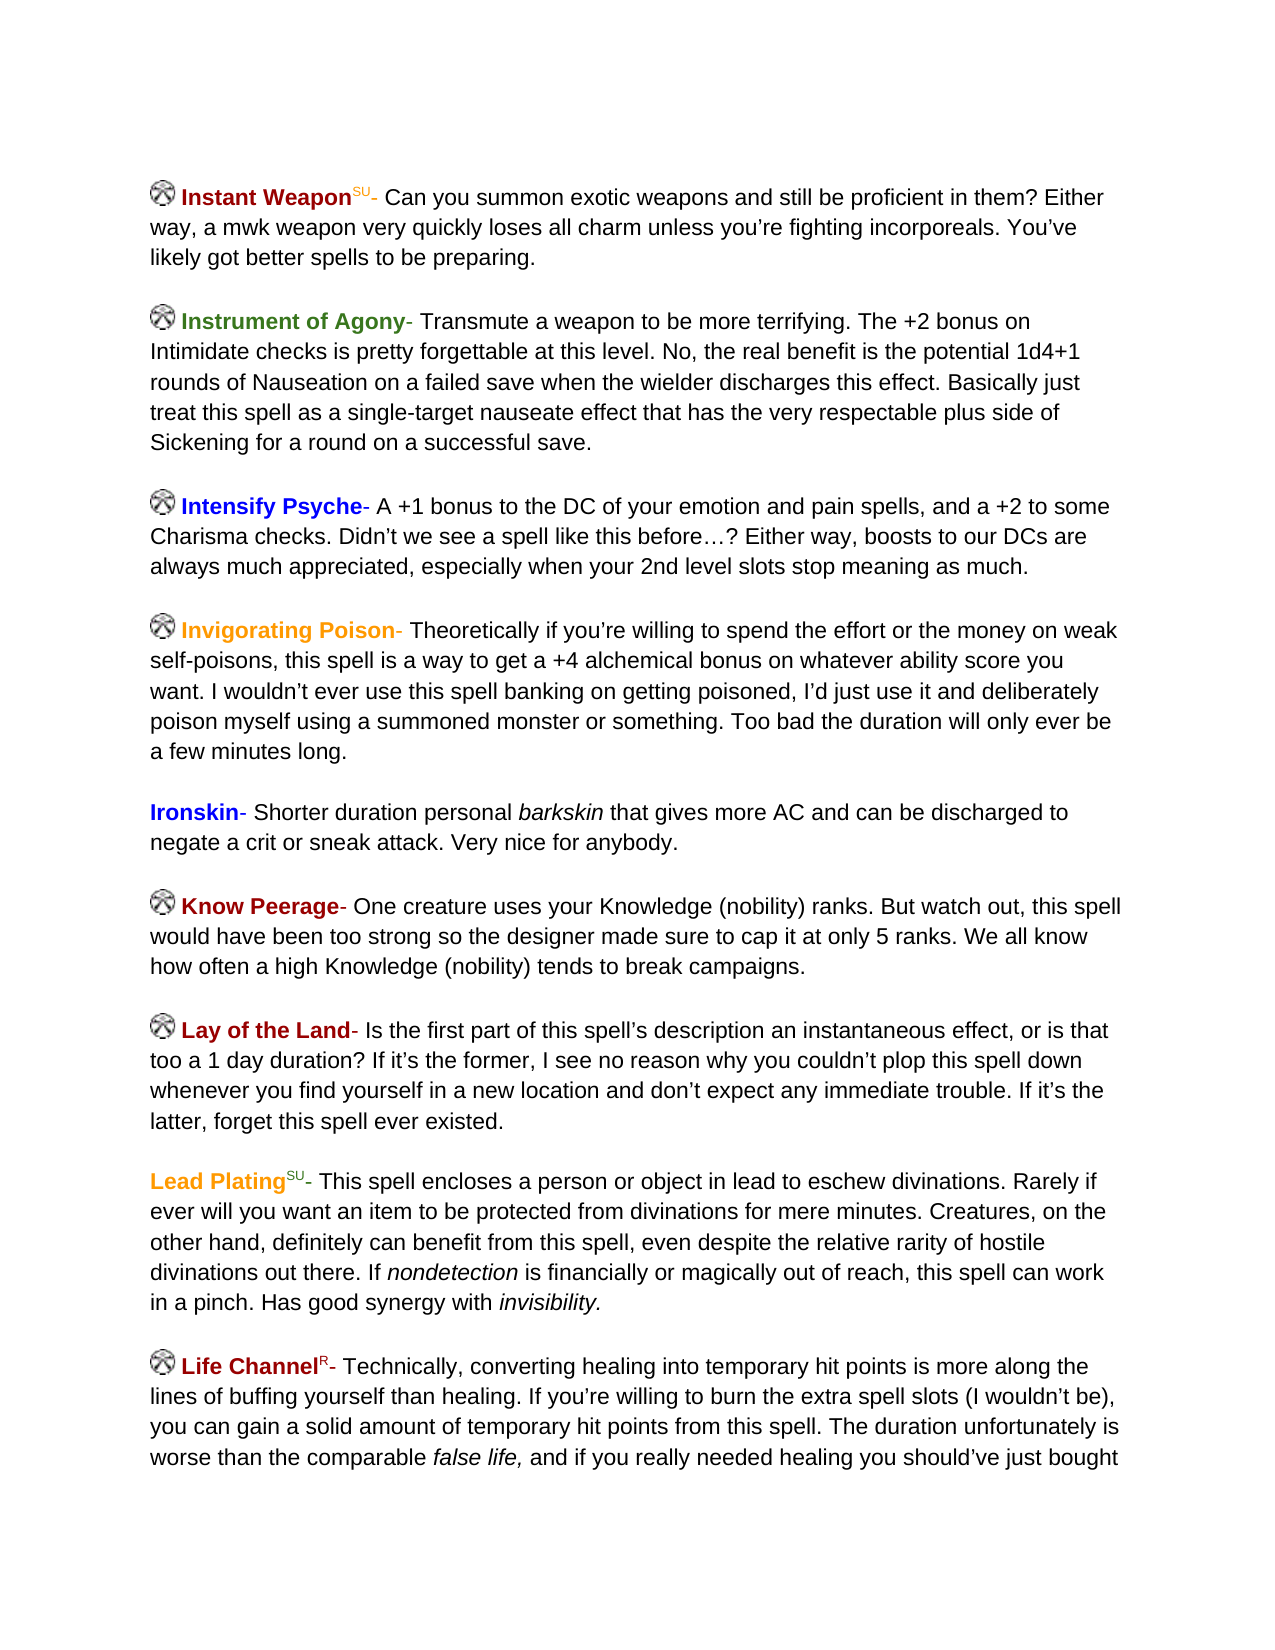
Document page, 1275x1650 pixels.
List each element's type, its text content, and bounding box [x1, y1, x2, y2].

text Lead PlatingSU- This spell encloses a person or object in lead to eschew divinations. Rarely if ever will you want an item to be protected from divinations for mere minutes. Creatures, on the other hand, definitely can benefit from this spell, even despite the relative rarity of hostile divinations out there. If nondetection is financially or magically out of reach, this spell can work in a pinch. Has good synergy with invisibility. [150, 1168, 1125, 1315]
text Instant WeaponSU- Can you summon exotic weapons and still be proficient in them? Either way, a mwk weapon very quickly loses all charm unless you’re fighting incorporeals. You’ve likely got better spells to be preparing. [150, 180, 1125, 271]
text Life ChannelR- Technically, converting healing into temporary hit points is more along the lines of buffing yourself than healing. If you’re willing to burn the extra spell slots (I wouldn’t be), you can gain a solid amount of temporary hit points from this spell. The duration unfortunately is worse than the comparable false life, and if you really needed healing you should’ve just bought [150, 1349, 1125, 1470]
picture [150, 1349, 175, 1375]
text Lay of the Land- Is the first part of this spell’s description an instantaneous effect, or is that too a 1 day duration? If it’s the former, I see no reason why you couldn’t plop this spell down whenever you find yourself in a new location and don’t expect any immediate trouble. If it’s the latter, forget this spell ever existed. [150, 1013, 1125, 1134]
picture [150, 180, 175, 206]
picture [150, 1013, 175, 1039]
text Intensify Psyche- A +1 bonus to the DC of your emotion and pain spells, and a +2 to some Charisma checks. Didn’t we see a spell like this before…? Either way, boosts to our DCs are always much appreciated, especially when your 2nd level slots stop meaning as much. [150, 489, 1125, 580]
picture [150, 889, 175, 915]
picture [150, 489, 175, 515]
picture [150, 613, 175, 639]
picture [150, 304, 175, 330]
text Ironskin- Shorter duration personal barkskin that gives more AC and can be discharged to negate a crit or sneak attack. Very nice for anybody. [150, 798, 1125, 855]
text Know Peerage- One creature uses your Knowledge (nobility) ranks. But watch out, this spell would have been too strong so the designer made sure to cap it at only 5 ranks. We all know how often a high Knowledge (nobility) tends to break campaigns. [150, 889, 1125, 979]
text Invigorating Poison- Theoretically if you’re willing to spend the effort or the money on weak self-poisons, this spell is a way to get a +4 alchemical bonus on whatever ability score you want. I wouldn’t ever use this spell banking on getting poisoned, I’d just use it and deliberately poison myself using a summoned monster or something. Too bad the duration will only ever be a few minutes long. [150, 614, 1125, 764]
text Instrument of Agony- Transmute a weapon to be more terrifying. The +2 bonus on Intimidate checks is pretty forgettable at this level. No, the real benefit is the potential 1d4+1 rounds of Nauseation on a failed save when the wielder discharges this effect. Basically just treat this spell as a single-target nauseate effect that has the very respectable plus side of Sickening for a round on a successful save. [150, 304, 1125, 455]
